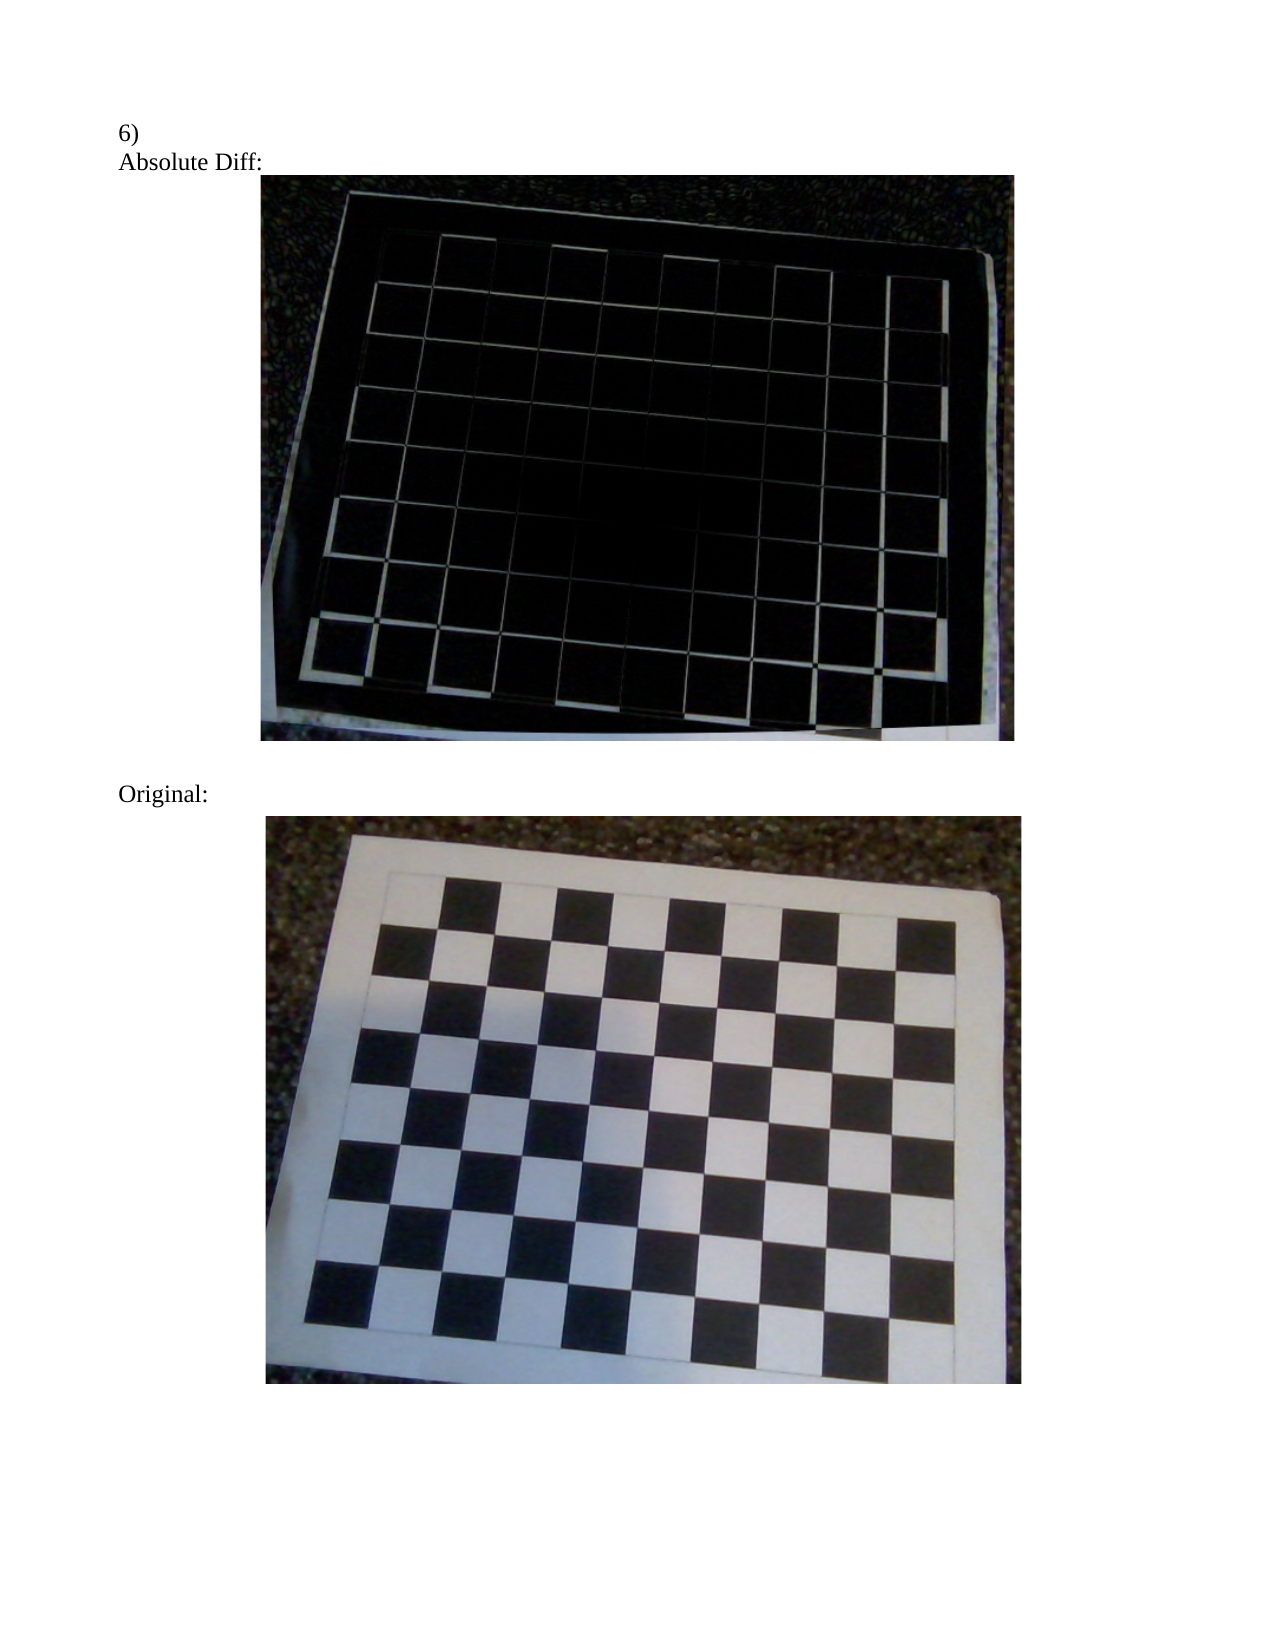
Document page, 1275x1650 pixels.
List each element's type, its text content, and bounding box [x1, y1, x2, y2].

text Original: [118, 779, 1157, 808]
text 6) [118, 118, 1157, 147]
picture [260, 175, 1015, 741]
text Absolute Diff: [118, 147, 1157, 176]
picture [265, 816, 1022, 1384]
